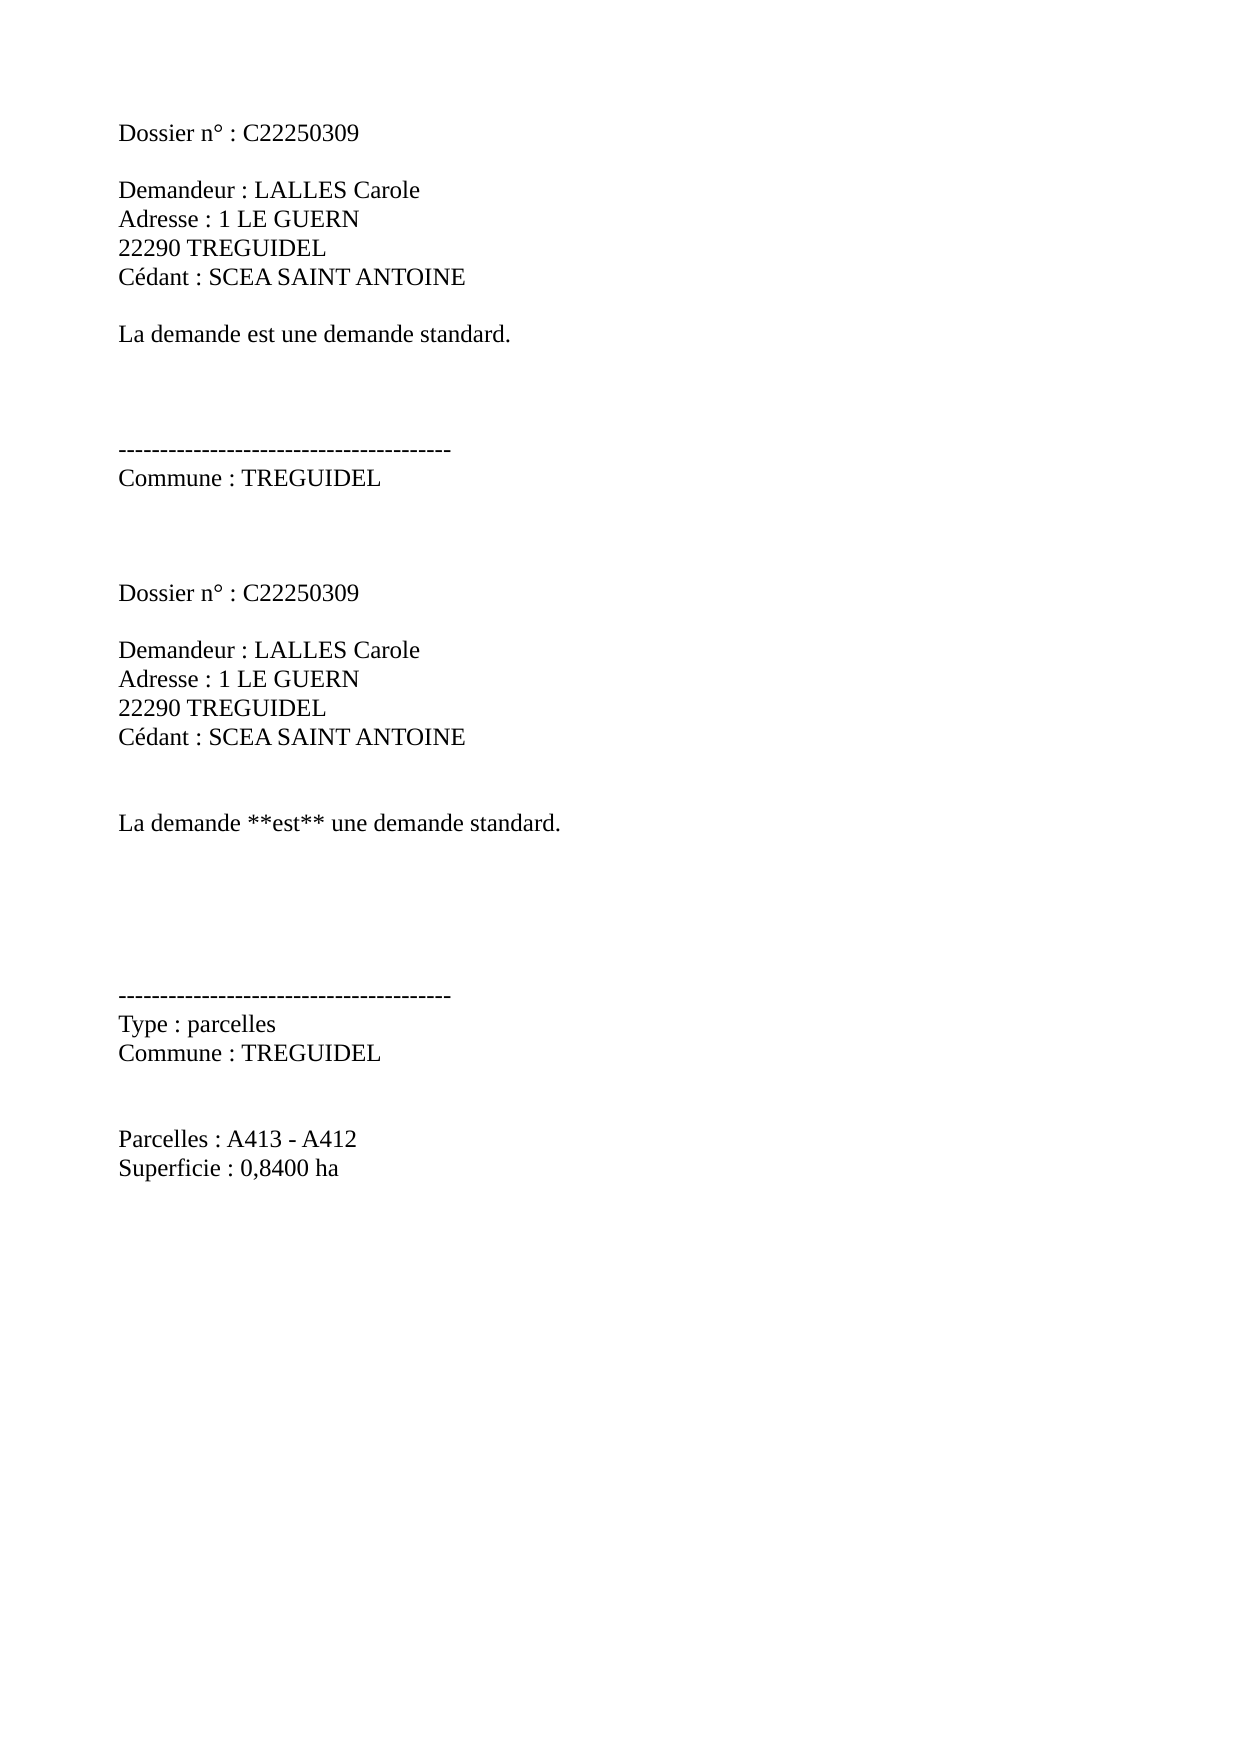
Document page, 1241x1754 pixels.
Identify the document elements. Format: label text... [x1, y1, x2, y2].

text Commune : TREGUIDEL [118, 1038, 1122, 1067]
text Cédant : SCEA SAINT ANTOINE [118, 262, 1122, 291]
text Dossier n° : C22250309 [118, 118, 1122, 147]
text Adresse : 1 LE GUERN 22290 TREGUIDEL [118, 204, 1122, 262]
text La demande **est** une demande standard. [118, 808, 1122, 837]
text La demande est une demande standard. [118, 319, 1122, 377]
text Cédant : SCEA SAINT ANTOINE [118, 722, 1122, 751]
text Dossier n° : C22250309 [118, 578, 1122, 607]
text Demandeur : LALLES Carole [118, 636, 1122, 664]
text Commune : TREGUIDEL [118, 463, 1122, 492]
text ---------------------------------------- [118, 981, 1122, 1009]
text Adresse : 1 LE GUERN 22290 TREGUIDEL [118, 664, 1122, 722]
text ---------------------------------------- [118, 434, 1122, 463]
text Demandeur : LALLES Carole [118, 176, 1122, 204]
text Superficie : 0,8400 ha [118, 1153, 1122, 1182]
text Type : parcelles [118, 1009, 1122, 1038]
text Parcelles : A413 - A412 [118, 1124, 1122, 1153]
